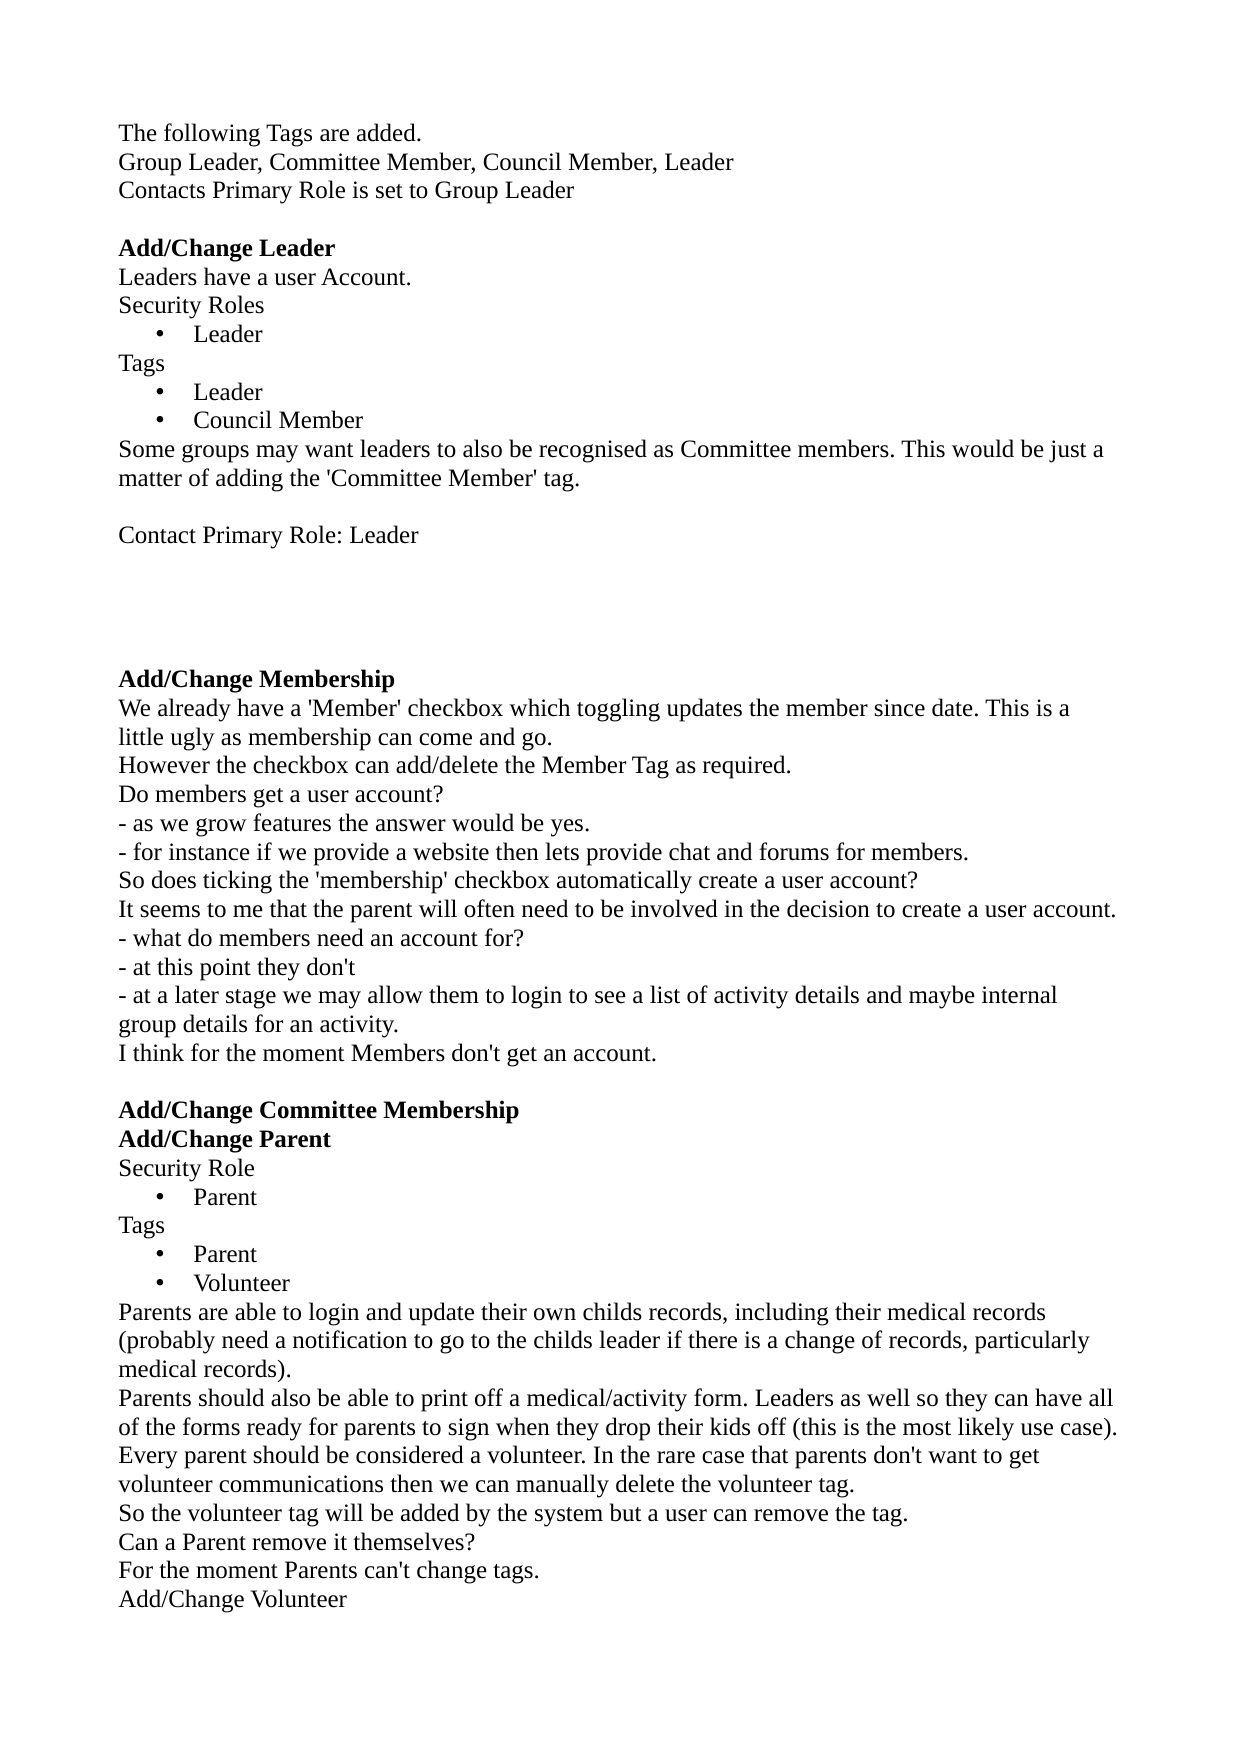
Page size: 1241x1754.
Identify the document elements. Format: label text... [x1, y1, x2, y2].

list Leader [156, 377, 1122, 406]
text Contacts Primary Role is set to Group Leader [118, 176, 1122, 204]
text We already have a 'Member' checkbox which toggling updates the member since date. This is a little ugly as membership can come and go. [118, 693, 1122, 751]
text Add/Change Committee Membership [118, 1096, 1122, 1124]
text Tags [118, 348, 1122, 377]
text - at a later stage we may allow them to login to see a list of activity details and maybe internal group details for an activity. [118, 981, 1122, 1038]
list Parent [156, 1239, 1122, 1268]
list Parent [156, 1182, 1122, 1211]
text It seems to me that the parent will often need to be involved in the decision to create a user account. [118, 894, 1122, 923]
text So the volunteer tag will be added by the system but a user can remove the tag. [118, 1498, 1122, 1527]
text So does ticking the 'membership' checkbox automatically create a user account? [118, 866, 1122, 894]
text The following Tags are added. [118, 118, 1122, 147]
text Tags [118, 1211, 1122, 1239]
text For the moment Parents can't change tags. [118, 1556, 1122, 1584]
text Parents are able to login and update their own childs records, including their medical records (probably need a notification to go to the childs leader if there is a change of records, particularly medical records). [118, 1297, 1122, 1383]
text Can a Parent remove it themselves? [118, 1527, 1122, 1556]
text Add/Change Parent [118, 1124, 1122, 1153]
text - at this point they don't [118, 952, 1122, 981]
text I think for the moment Members don't get an account. [118, 1038, 1122, 1067]
text Contact Primary Role: Leader [118, 521, 1122, 549]
text Add/Change Membership [118, 664, 1122, 693]
text Security Roles [118, 291, 1122, 319]
text Security Role [118, 1153, 1122, 1182]
text Leaders have a user Account. [118, 262, 1122, 291]
text Add/Change Volunteer [118, 1584, 1122, 1613]
text Some groups may want leaders to also be recognised as Committee members. This would be just a matter of adding the 'Committee Member' tag. [118, 434, 1122, 492]
text Parents should also be able to print off a medical/activity form. Leaders as well so they can have all of the forms ready for parents to sign when they drop their kids off (this is the most likely use case). [118, 1383, 1122, 1441]
text - for instance if we provide a website then lets provide chat and forums for members. [118, 837, 1122, 866]
text Add/Change Leader [118, 233, 1122, 262]
list Leader [156, 319, 1122, 348]
text Every parent should be considered a volunteer. In the rare case that parents don't want to get volunteer communications then we can manually delete the volunteer tag. [118, 1441, 1122, 1498]
text - what do members need an account for? [118, 923, 1122, 952]
text However the checkbox can add/delete the Member Tag as required. [118, 751, 1122, 779]
text Group Leader, Committee Member, Council Member, Leader [118, 147, 1122, 176]
list Volunteer [156, 1268, 1122, 1297]
text Do members get a user account? [118, 779, 1122, 808]
list Council Member [156, 406, 1122, 434]
text - as we grow features the answer would be yes. [118, 808, 1122, 837]
